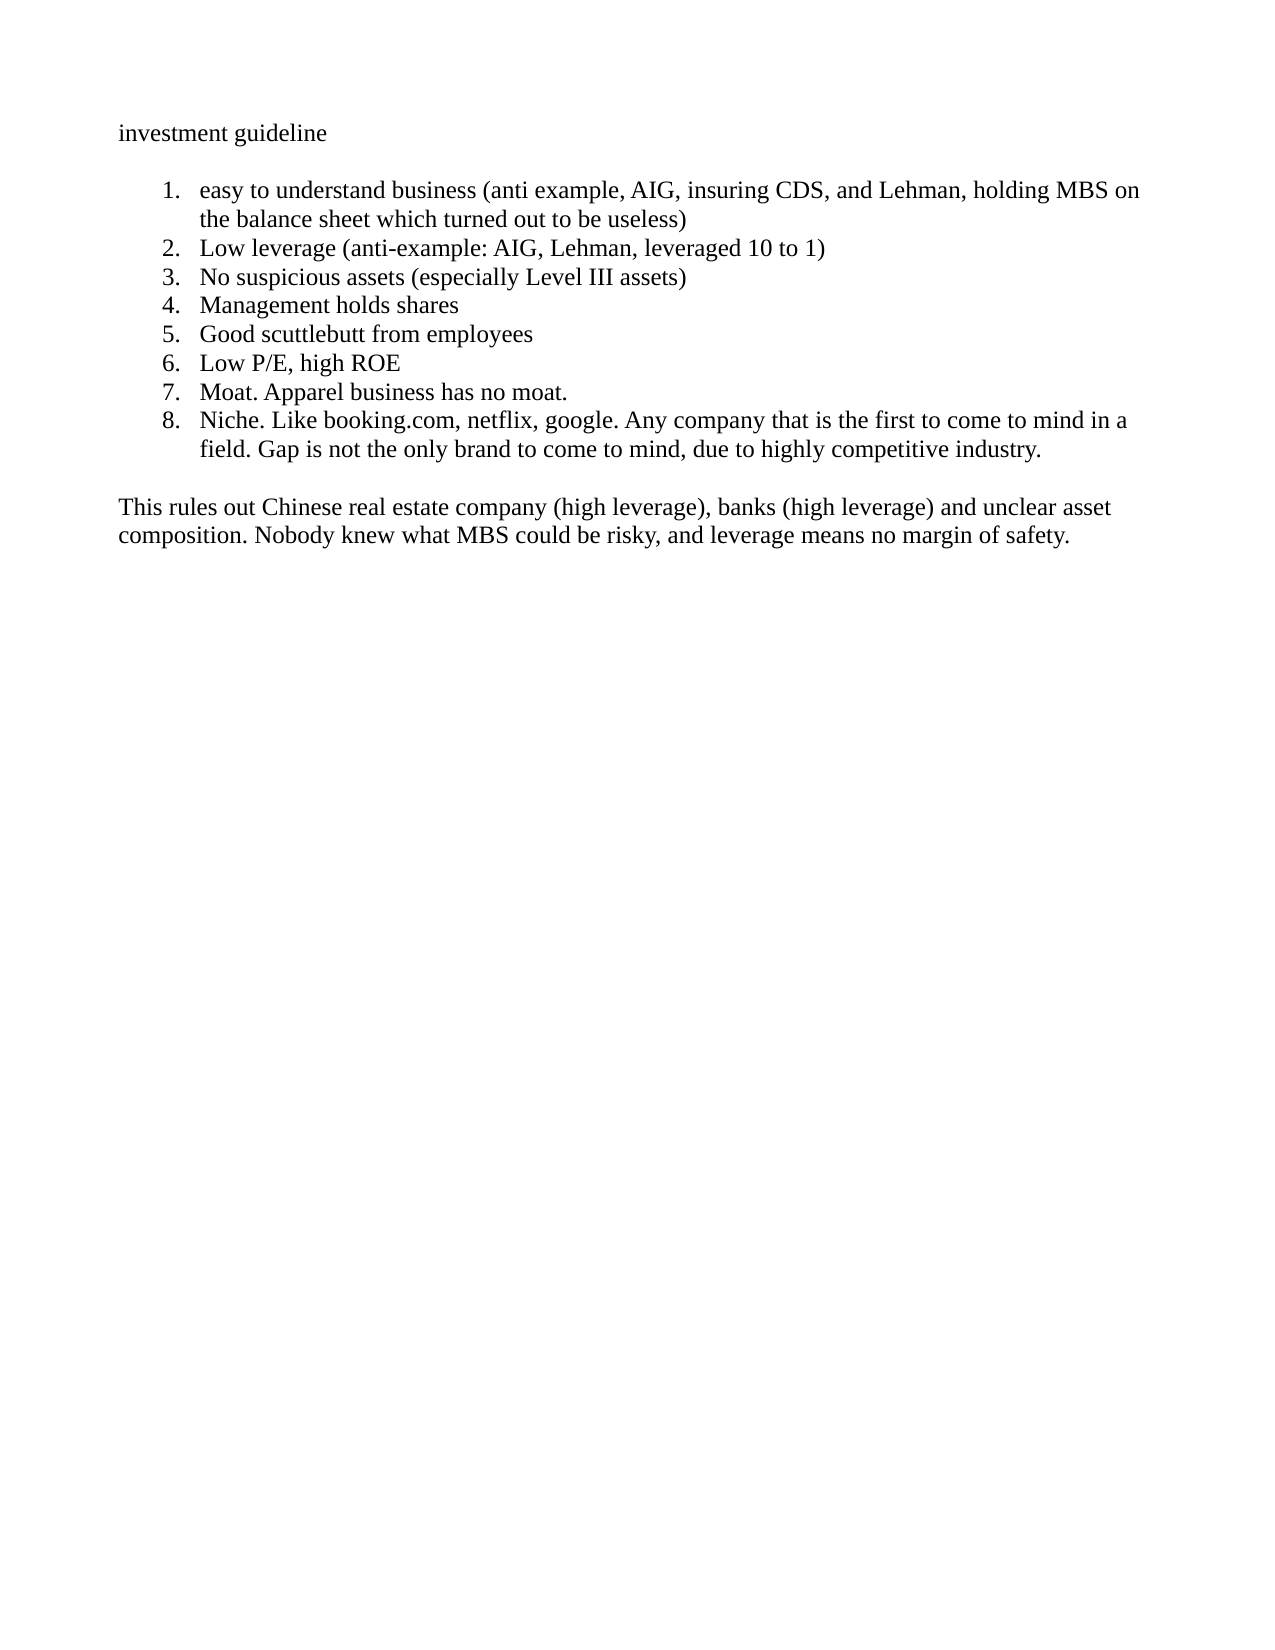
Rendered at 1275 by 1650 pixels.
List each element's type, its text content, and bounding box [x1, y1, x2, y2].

list Low P/E, high ROE [162, 348, 1157, 377]
list easy to understand business (anti example, AIG, insuring CDS, and Lehman, holding MBS on the balance sheet which turned out to be useless) [162, 176, 1157, 233]
text This rules out Chinese real estate company (high leverage), banks (high leverage) and unclear asset composition. Nobody knew what MBS could be risky, and leverage means no margin of safety. [118, 492, 1157, 549]
list Good scuttlebutt from employees [162, 319, 1157, 348]
list Niche. Like booking.com, netflix, google. Any company that is the first to come to mind in a field. Gap is not the only brand to come to mind, due to highly competitive industry. [162, 406, 1157, 463]
list Management holds shares [162, 291, 1157, 319]
list Low leverage (anti-example: AIG, Lehman, leveraged 10 to 1) [162, 233, 1157, 262]
list No suspicious assets (especially Level III assets) [162, 262, 1157, 291]
text investment guideline [118, 118, 1157, 147]
list Moat. Apparel business has no moat. [162, 377, 1157, 406]
